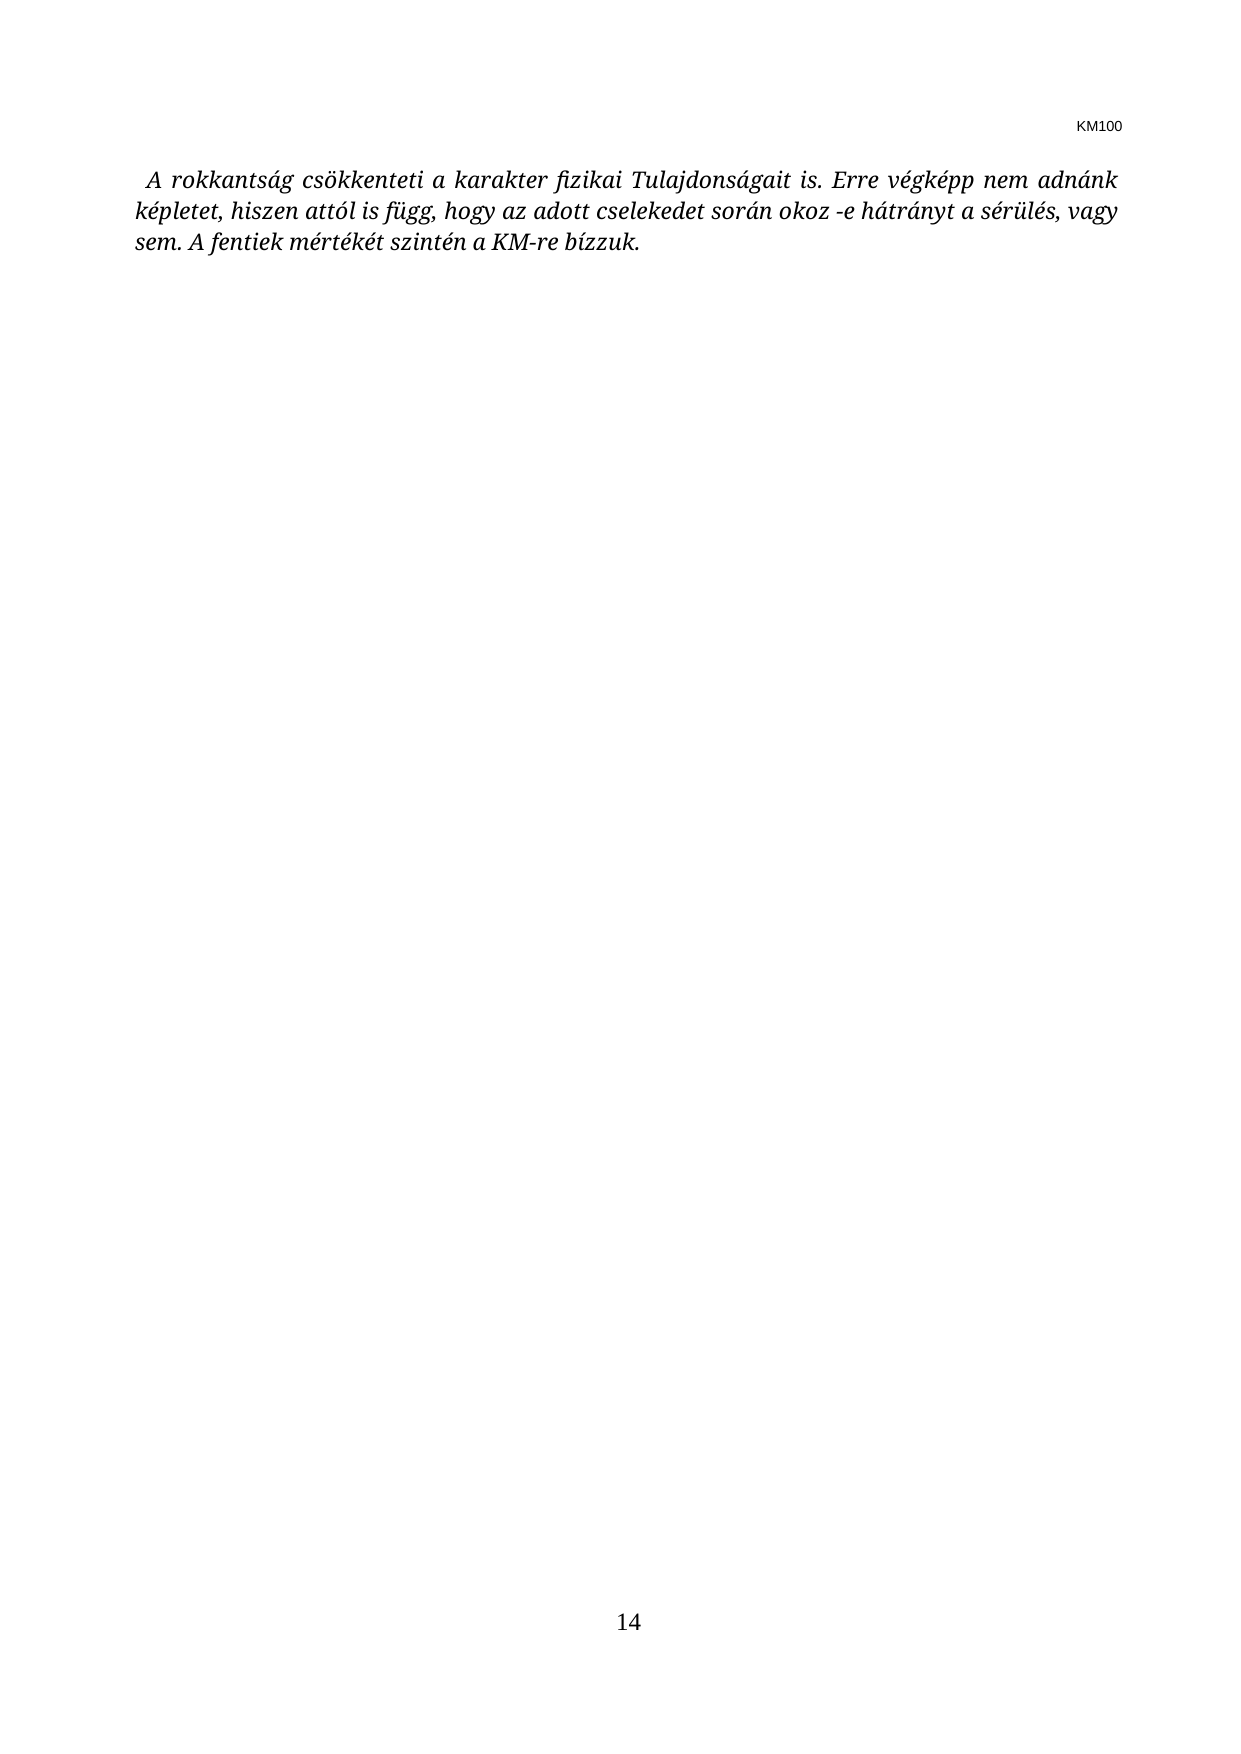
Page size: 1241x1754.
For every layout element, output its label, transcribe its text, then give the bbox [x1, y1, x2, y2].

text A rokkantság csökkenteti a karakter fizikai Tulajdonságait is. Erre végképp nem adnánk képletet, hiszen attól is függ, hogy az adott cselekedet során okoz -e hátrányt a sérülés, vagy sem. A fentiek mértékét szintén a KM-re bízzuk. [134, 164, 1122, 258]
